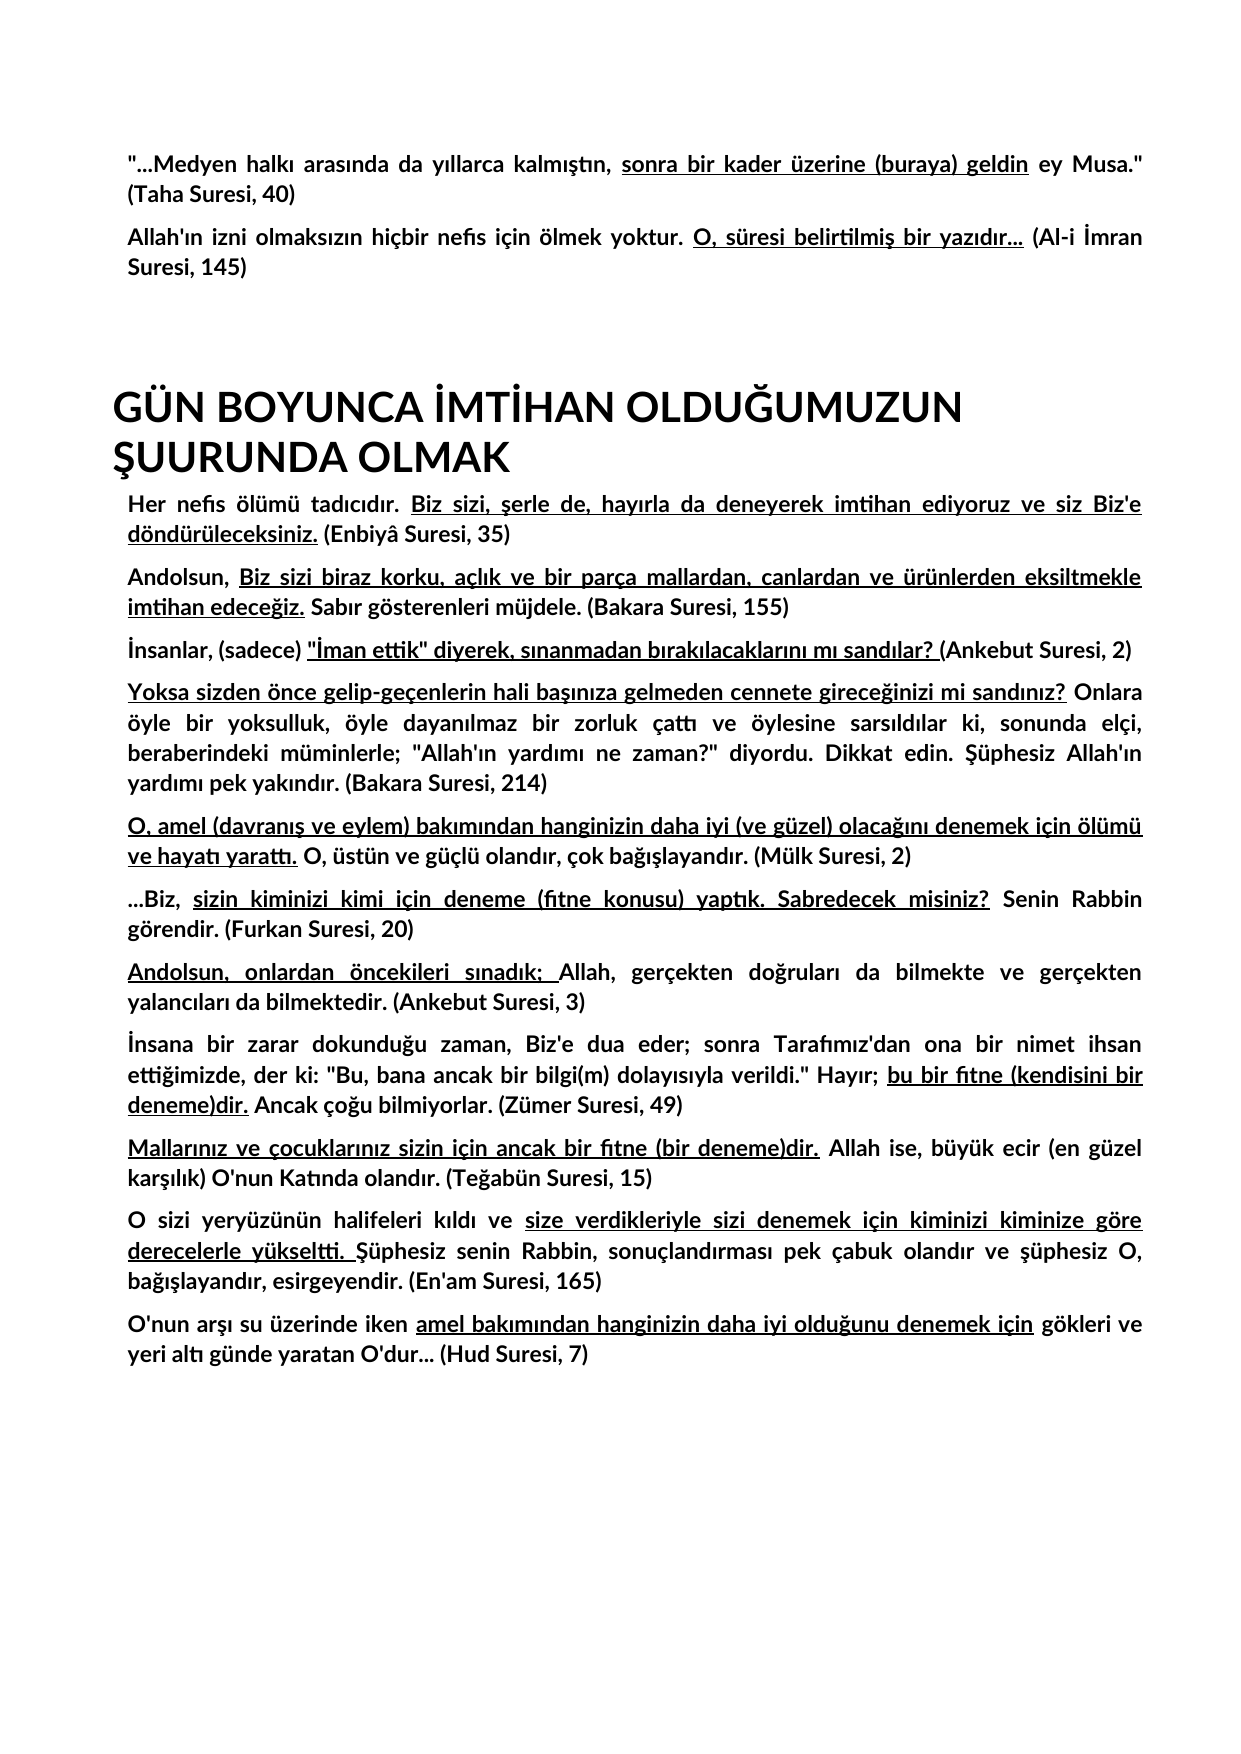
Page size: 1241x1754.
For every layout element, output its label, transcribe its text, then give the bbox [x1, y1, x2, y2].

text ve hayatı yarattı. O, üstün ve güçlü olandır, çok bağışlayandır. (Mülk Suresi, 2) [127, 836, 1143, 869]
subtitle GÜN BOYUNCA İMTİHAN OLDUĞUMUZUN ŞUURUNDA OLMAK [112, 381, 1165, 481]
text İnsanlar, (sadece) "İman ettik" diyerek, sınanmadan bırakılacaklarını mı sandılar? (Ankebut Suresi, 2) [127, 635, 1143, 663]
text O'nun arşı su üzerinde iken amel bakımından hanginizin daha iyi olduğunu denemek için gökleri ve yeri altı günde yaratan O'dur... (Hud Suresi, 7) [127, 1309, 1143, 1367]
text O, amel (davranış ve eylem) bakımından hanginizin daha iyi (ve güzel) olacağını denemek için ölümü [127, 811, 1143, 835]
text ...Biz, sizin kiminizi kimi için deneme (fitne konusu) yaptık. Sabredecek misiniz? Senin Rabbin görendir. (Furkan Suresi, 20) [127, 884, 1143, 942]
text "...Medyen halkı arasında da yıllarca kalmıştın, sonra bir kader üzerine (buraya) geldin ey Musa." (Taha Suresi, 40) [127, 150, 1143, 208]
text O sizi yeryüzünün halifeleri kıldı ve size verdikleriyle sizi denemek için kiminizi kiminize göre derecelerle yükseltti. Şüphesiz senin Rabbin, sonuçlandırması pek çabuk olandır ve şüphesiz O, bağışlayandır, esirgeyendir. (En'am Suresi, 165) [127, 1206, 1143, 1294]
text Andolsun, Biz sizi biraz korku, açlık ve bir parça mallardan, canlardan ve ürünlerden eksiltmekle imtihan edeceğiz. Sabır gösterenleri müjdele. (Bakara Suresi, 155) [127, 562, 1143, 620]
text Andolsun, onlardan öncekileri sınadık; Allah, gerçekten doğruları da bilmekte ve gerçekten yalancıları da bilmektedir. (Ankebut Suresi, 3) [127, 957, 1143, 1015]
text Mallarınız ve çocuklarınız sizin için ancak bir fitne (bir deneme)dir. Allah ise, büyük ecir (en güzel karşılık) O'nun Katında olandır. (Teğabün Suresi, 15) [127, 1133, 1143, 1191]
text Allah'ın izni olmaksızın hiçbir nefis için ölmek yoktur. O, süresi belirtilmiş bir yazıdır... (Al-i İmran Suresi, 145) [127, 223, 1143, 281]
text Her nefis ölümü tadıcıdır. Biz sizi, şerle de, hayırla da deneyerek imtihan ediyoruz ve siz Biz'e döndürüleceksiniz. (Enbiyâ Suresi, 35) [127, 489, 1143, 547]
text İnsana bir zarar dokunduğu zaman, Biz'e dua eder; sonra Tarafımız'dan ona bir nimet ihsan ettiğimizde, der ki: "Bu, bana ancak bir bilgi(m) dolayısıyla verildi." Hayır; bu bir fitne (kendisini bir deneme)dir. Ancak çoğu bilmiyorlar. (Zümer Suresi, 49) [127, 1030, 1143, 1118]
text Yoksa sizden önce gelip-geçenlerin hali başınıza gelmeden cennete gireceğinizi mi sandınız? Onlara öyle bir yoksulluk, öyle dayanılmaz bir zorluk çattı ve öylesine sarsıldılar ki, sonunda elçi, beraberindeki müminlerle; "Allah'ın yardımı ne zaman?" diyordu. Dikkat edin. Şüphesiz Allah'ın yardımı pek yakındır. (Bakara Suresi, 214) [127, 678, 1143, 796]
